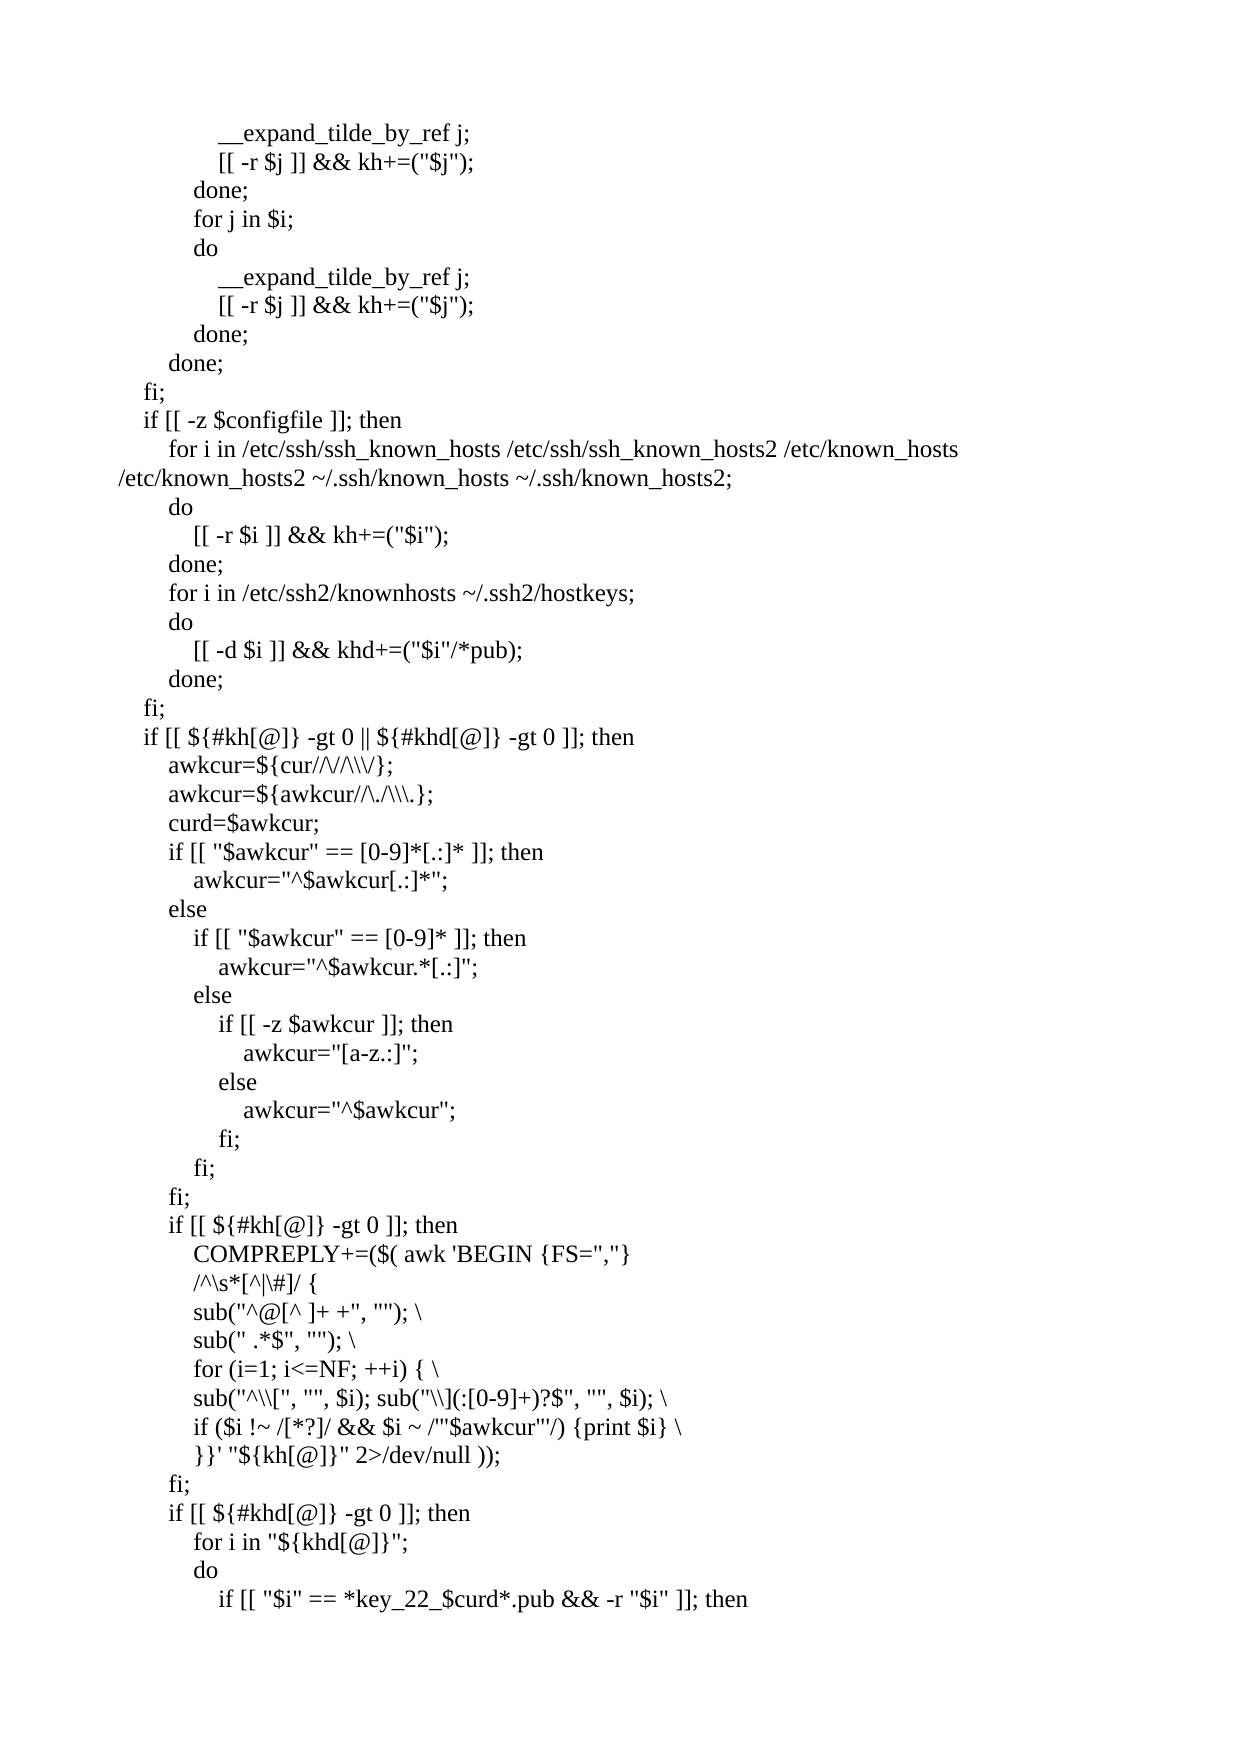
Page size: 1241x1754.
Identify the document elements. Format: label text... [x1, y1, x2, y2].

text awkcur=${cur//\//\\\/}; [118, 751, 1122, 779]
text done; [118, 319, 1122, 348]
text [[ -r $i ]] && kh+=("$i"); [118, 521, 1122, 549]
text for j in $i; [118, 204, 1122, 233]
text if ($i !~ /[*?]/ && $i ~ /'"$awkcur"'/) {print $i} \ [118, 1412, 1122, 1441]
text __expand_tilde_by_ref j; [118, 262, 1122, 291]
text else [118, 1067, 1122, 1096]
text else [118, 894, 1122, 923]
text [[ -r $j ]] && kh+=("$j"); [118, 147, 1122, 176]
text awkcur="^$awkcur.*[.:]"; [118, 952, 1122, 981]
text done; [118, 176, 1122, 204]
text if [[ -z $awkcur ]]; then [118, 1009, 1122, 1038]
text do [118, 1556, 1122, 1584]
text fi; [118, 377, 1122, 406]
text sub("^@[^ ]+ +", ""); \ [118, 1297, 1122, 1326]
text [[ -d $i ]] && khd+=("$i"/*pub); [118, 636, 1122, 664]
text if [[ ${#kh[@]} -gt 0 || ${#khd[@]} -gt 0 ]]; then [118, 722, 1122, 751]
text fi; [118, 1124, 1122, 1153]
text __expand_tilde_by_ref j; [118, 118, 1122, 147]
text if [[ "$awkcur" == [0-9]*[.:]* ]]; then [118, 837, 1122, 866]
text COMPREPLY+=($( awk 'BEGIN {FS=","} [118, 1239, 1122, 1268]
text awkcur=${awkcur//\./\\\.}; [118, 779, 1122, 808]
text for (i=1; i<=NF; ++i) { \ [118, 1354, 1122, 1383]
text sub("^\\[", "", $i); sub("\\](:[0-9]+)?$", "", $i); \ [118, 1383, 1122, 1412]
text if [[ "$awkcur" == [0-9]* ]]; then [118, 923, 1122, 952]
text awkcur="[a-z.:]"; [118, 1038, 1122, 1067]
text do [118, 607, 1122, 636]
text for i in /etc/ssh2/knownhosts ~/.ssh2/hostkeys; [118, 578, 1122, 607]
text do [118, 492, 1122, 521]
text awkcur="^$awkcur"; [118, 1096, 1122, 1124]
text for i in /etc/ssh/ssh_known_hosts /etc/ssh/ssh_known_hosts2 /etc/known_hosts /etc/known_hosts2 ~/.ssh/known_hosts ~/.ssh/known_hosts2; [118, 434, 1122, 492]
text done; [118, 549, 1122, 578]
text sub(" .*$", ""); \ [118, 1326, 1122, 1354]
text if [[ "$i" == *key_22_$curd*.pub && -r "$i" ]]; then [118, 1584, 1122, 1613]
text }}' "${kh[@]}" 2>/dev/null )); [118, 1441, 1122, 1469]
text do [118, 233, 1122, 262]
text awkcur="^$awkcur[.:]*"; [118, 866, 1122, 894]
text fi; [118, 1469, 1122, 1498]
text fi; [118, 693, 1122, 722]
text curd=$awkcur; [118, 808, 1122, 837]
text if [[ -z $configfile ]]; then [118, 406, 1122, 434]
text fi; [118, 1153, 1122, 1182]
text done; [118, 348, 1122, 377]
text fi; [118, 1182, 1122, 1211]
text if [[ ${#khd[@]} -gt 0 ]]; then [118, 1498, 1122, 1527]
text else [118, 981, 1122, 1009]
text /^\s*[^|\#]/ { [118, 1268, 1122, 1297]
text for i in "${khd[@]}"; [118, 1527, 1122, 1556]
text done; [118, 664, 1122, 693]
text if [[ ${#kh[@]} -gt 0 ]]; then [118, 1211, 1122, 1239]
text [[ -r $j ]] && kh+=("$j"); [118, 291, 1122, 319]
